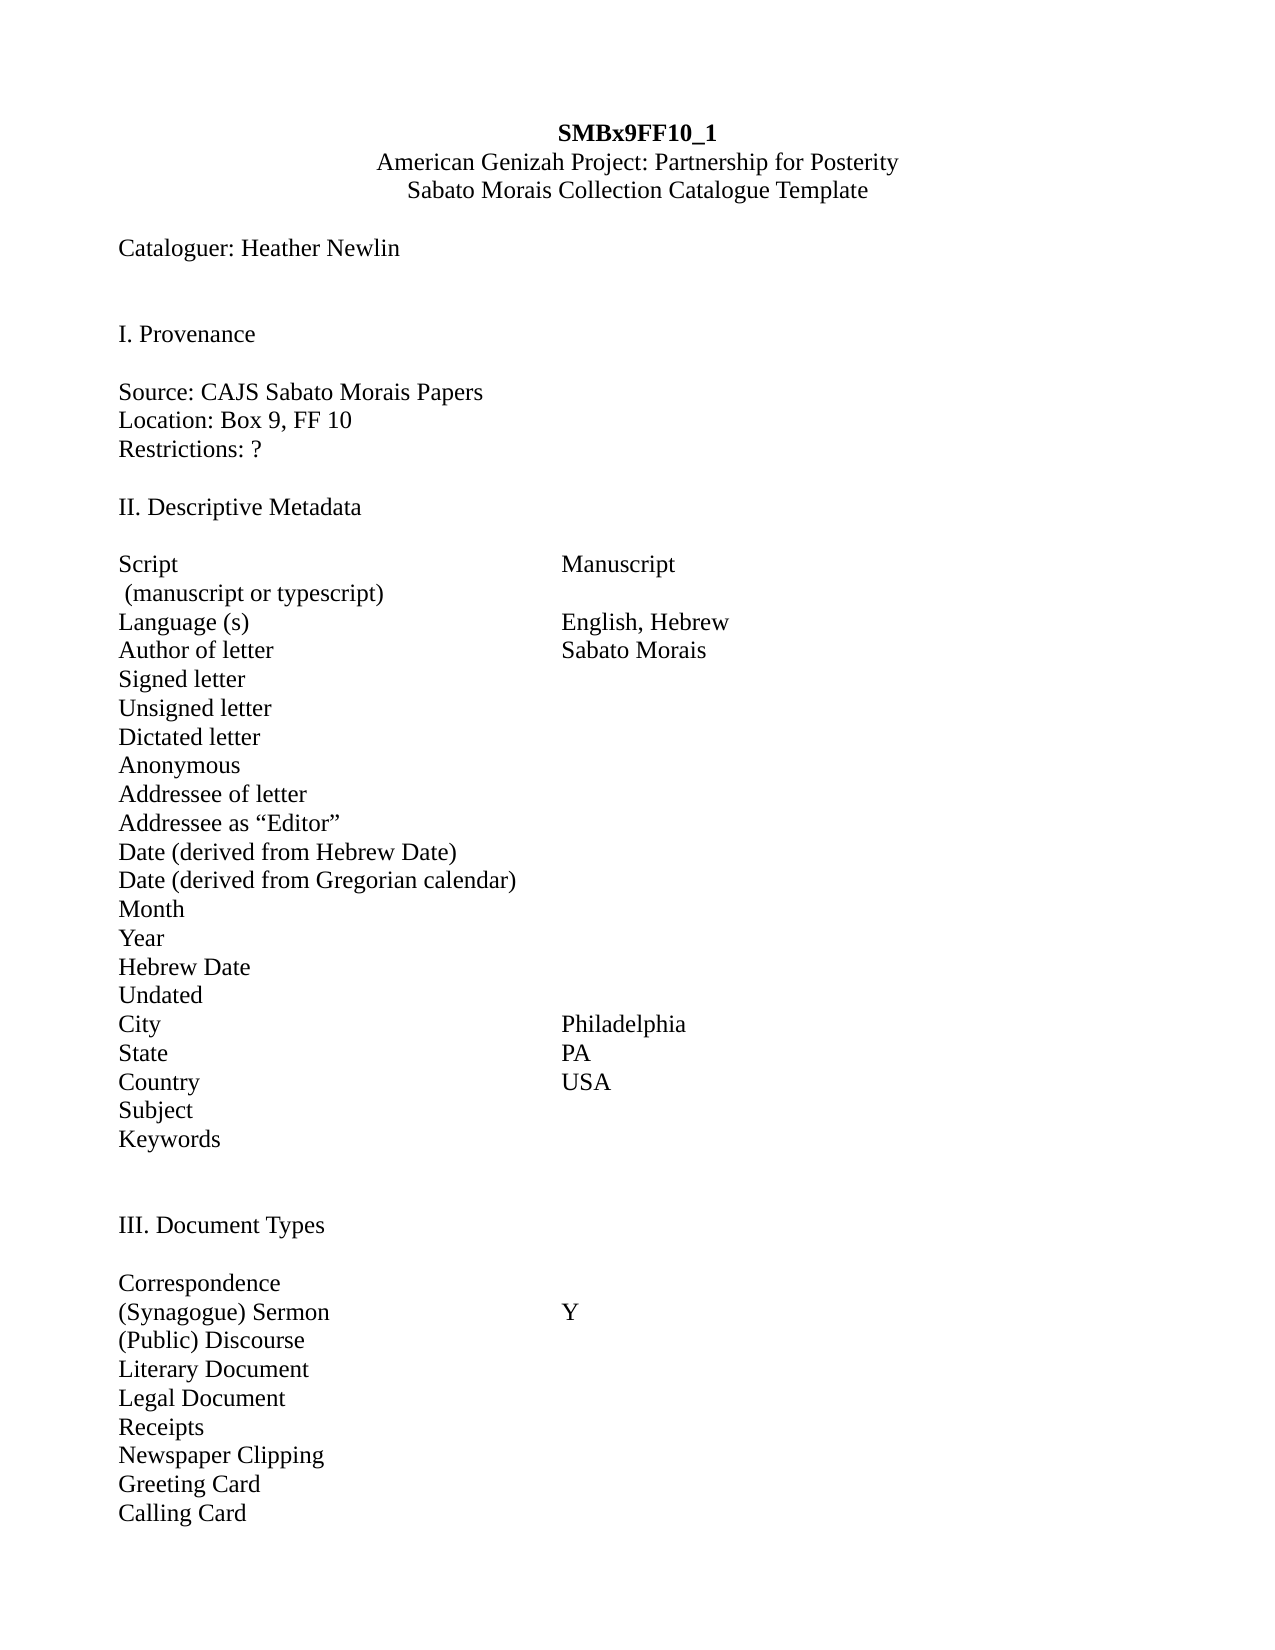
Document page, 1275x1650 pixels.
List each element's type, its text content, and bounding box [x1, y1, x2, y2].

text Language (s) English, Hebrew [118, 607, 1157, 636]
text Undated [118, 981, 1157, 1009]
text (manuscript or typescript) [118, 578, 1157, 607]
text Subject [118, 1096, 1157, 1124]
text Sabato Morais Collection Catalogue Template [118, 176, 1157, 204]
text Date (derived from Hebrew Date) [118, 837, 1157, 866]
text Receipts [118, 1412, 1157, 1441]
text I. Provenance [118, 319, 1157, 348]
text Location: Box 9, FF 10 [118, 406, 1157, 434]
text Dictated letter [118, 722, 1157, 751]
text Literary Document [118, 1354, 1157, 1383]
text Addressee of letter [118, 779, 1157, 808]
text Anonymous [118, 751, 1157, 779]
text Source: CAJS Sabato Morais Papers [118, 377, 1157, 406]
text Addressee as “Editor” [118, 808, 1157, 837]
text Country USA [118, 1067, 1157, 1096]
text Restrictions: ? [118, 434, 1157, 463]
text Correspondence [118, 1268, 1157, 1297]
text Greeting Card [118, 1469, 1157, 1498]
text III. Document Types [118, 1211, 1157, 1239]
text American Genizah Project: Partnership for Posterity [118, 147, 1157, 176]
text Unsigned letter [118, 693, 1157, 722]
text SMBx9FF10_1 [118, 118, 1157, 147]
text City Philadelphia [118, 1009, 1157, 1038]
text Newspaper Clipping [118, 1441, 1157, 1469]
text State PA [118, 1038, 1157, 1067]
text Calling Card [118, 1498, 1157, 1527]
text Script Manuscript [118, 549, 1157, 578]
text Hebrew Date [118, 952, 1157, 981]
text Author of letter Sabato Morais [118, 636, 1157, 664]
text Cataloguer: Heather Newlin [118, 233, 1157, 262]
text Month [118, 894, 1157, 923]
text Date (derived from Gregorian calendar) [118, 866, 1157, 894]
text Keywords [118, 1124, 1157, 1153]
text Legal Document [118, 1383, 1157, 1412]
text (Public) Discourse [118, 1326, 1157, 1354]
text II. Descriptive Metadata [118, 492, 1157, 521]
text Year [118, 923, 1157, 952]
text Signed letter [118, 664, 1157, 693]
text (Synagogue) Sermon Y [118, 1297, 1157, 1326]
